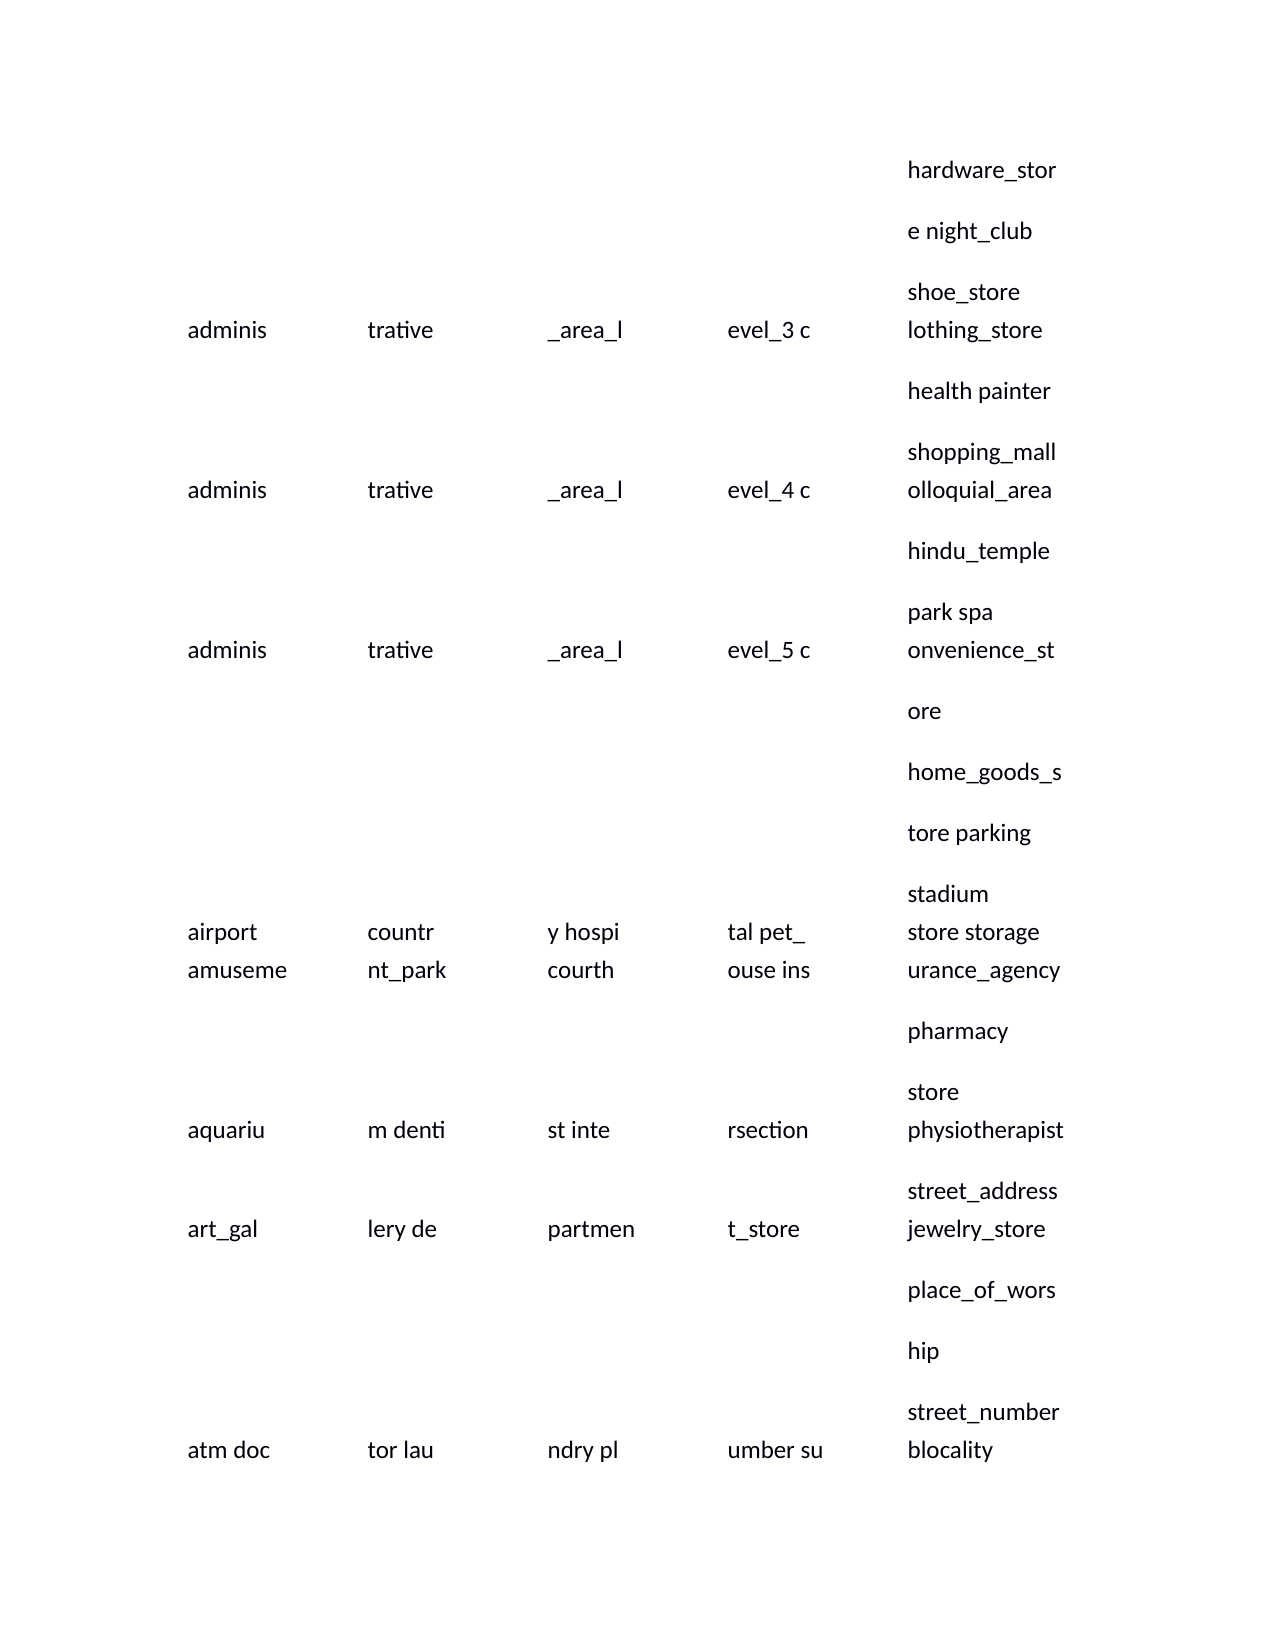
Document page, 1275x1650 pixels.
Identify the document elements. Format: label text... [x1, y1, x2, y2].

table_cell umber su [716, 1431, 896, 1469]
table_cell airport [176, 913, 356, 951]
table_cell courth [536, 951, 716, 1111]
table_cell _area_l [536, 470, 716, 630]
table_cell art_gal [176, 1210, 356, 1431]
table_cell aquariu [176, 1111, 356, 1210]
table_cell _area_l [536, 310, 716, 470]
table_cell lery de [356, 1210, 536, 1431]
table_cell lothing_store health painter shopping_mall [896, 310, 1076, 470]
table_cell olloquial_area hindu_temple park spa [896, 470, 1076, 630]
table_cell _area_l [536, 630, 716, 912]
table_cell adminis [176, 630, 356, 912]
table_cell physiotherapist street_address [896, 1111, 1076, 1210]
table_cell trative [356, 630, 536, 912]
table_cell evel_4 c [716, 470, 896, 630]
table_cell nt_park [356, 951, 536, 1111]
table_cell onvenience_store home_goods_store parking stadium [896, 630, 1076, 912]
table_cell ndry pl [536, 1431, 716, 1469]
table_cell st inte [536, 1111, 716, 1210]
table_cell jewelry_store place_of_worship street_number [896, 1210, 1076, 1431]
table_cell [176, 150, 356, 310]
table_cell evel_3 c [716, 310, 896, 470]
table_cell [716, 150, 896, 310]
table_cell trative [356, 310, 536, 470]
table_cell rsection [716, 1111, 896, 1210]
table_cell tal pet_ [716, 913, 896, 951]
table_cell [536, 150, 716, 310]
table_cell [356, 150, 536, 310]
table_cell adminis [176, 470, 356, 630]
table_cell adminis [176, 310, 356, 470]
table_cell store storage [896, 913, 1076, 951]
table_cell blocality [896, 1431, 1076, 1469]
table_cell hardware_store night_club shoe_store [896, 150, 1076, 310]
table_cell amuseme [176, 951, 356, 1111]
table_cell m denti [356, 1111, 536, 1210]
table_cell ouse ins [716, 951, 896, 1111]
table_cell urance_agency pharmacy store [896, 951, 1076, 1111]
table_cell countr [356, 913, 536, 951]
table_cell trative [356, 470, 536, 630]
table_cell evel_5 c [716, 630, 896, 912]
table_cell partmen [536, 1210, 716, 1431]
table_cell tor lau [356, 1431, 536, 1469]
table_cell atm doc [176, 1431, 356, 1469]
table_cell y hospi [536, 913, 716, 951]
table_cell t_store [716, 1210, 896, 1431]
